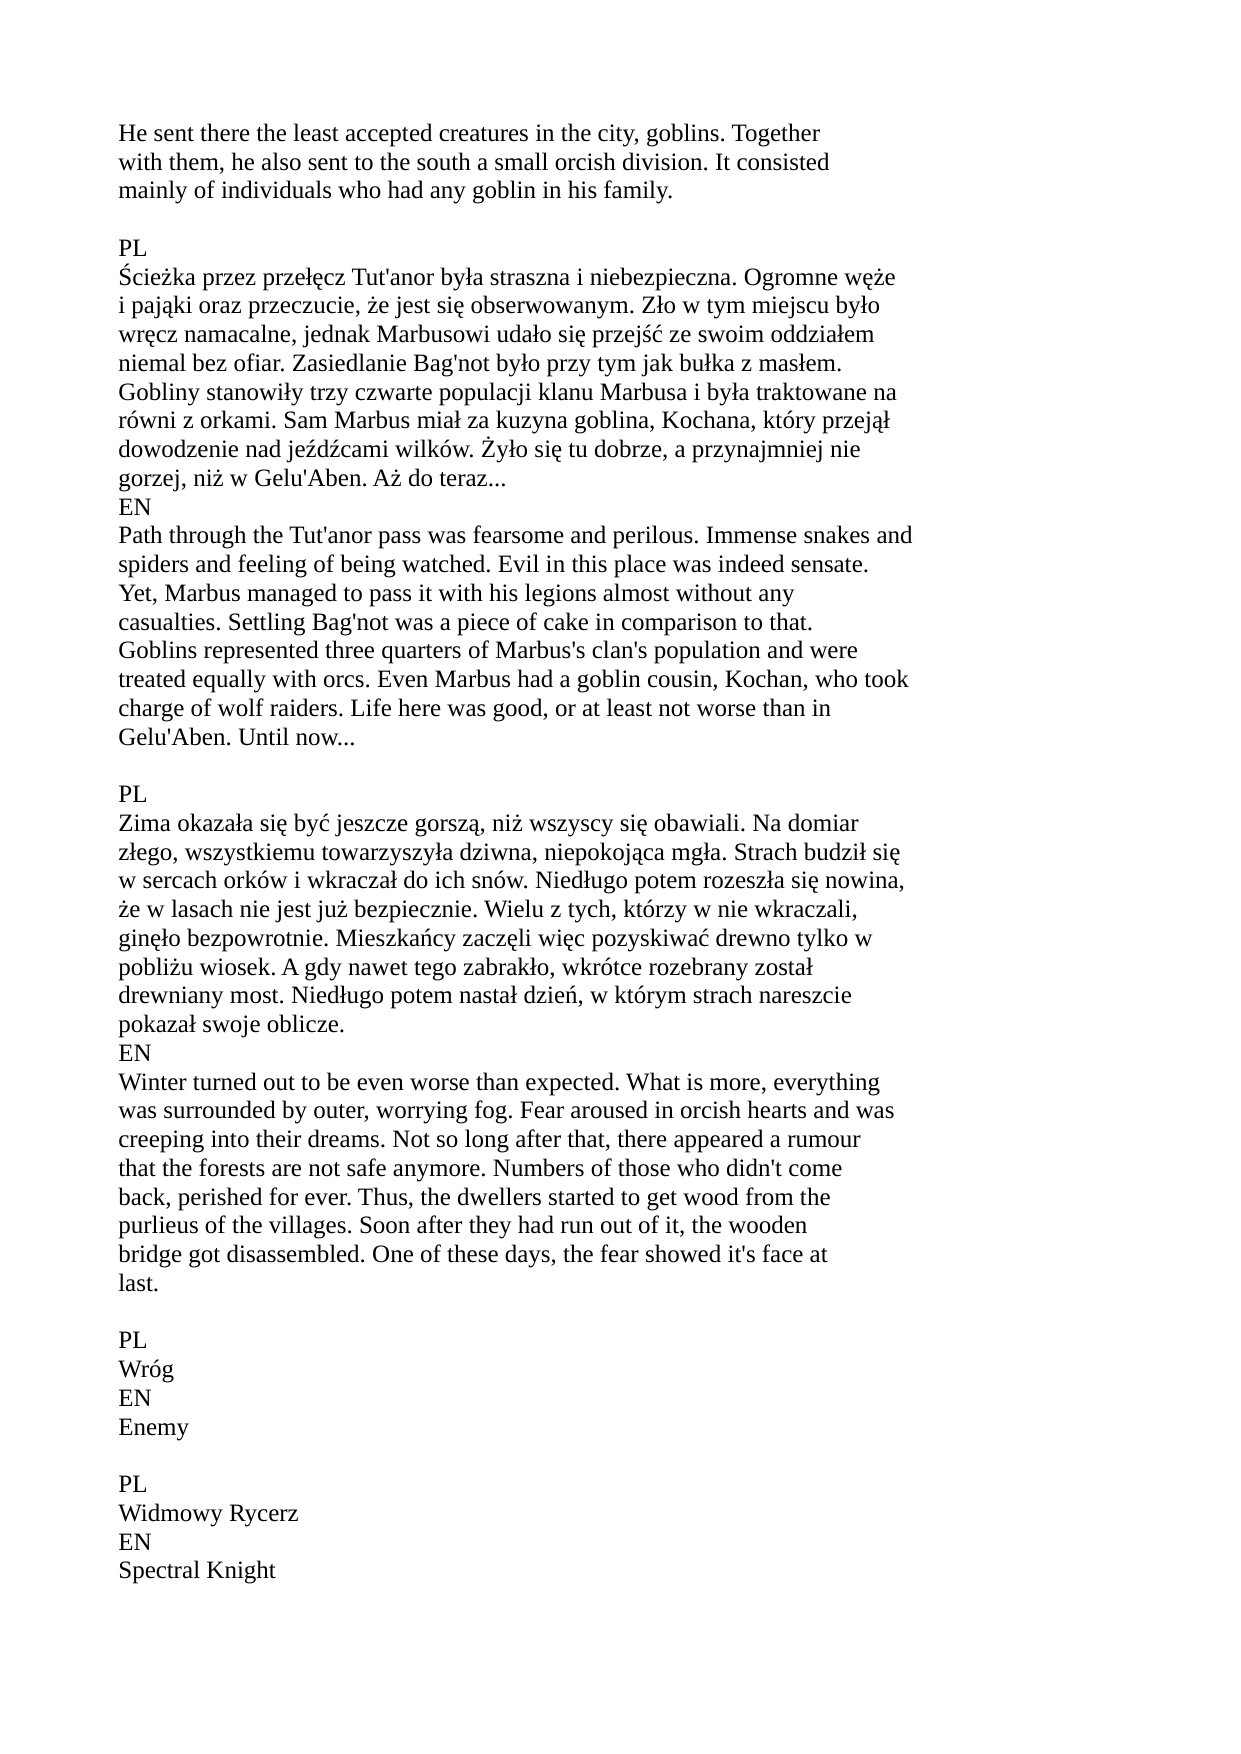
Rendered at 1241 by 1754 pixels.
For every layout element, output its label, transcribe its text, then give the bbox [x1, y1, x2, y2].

text EN [118, 492, 1122, 521]
text pokazał swoje oblicze. [118, 1009, 1122, 1038]
text Goblins represented three quarters of Marbus's clan's population and were [118, 636, 1122, 664]
text Gelu'Aben. Until now... [118, 722, 1122, 751]
text Ścieżka przez przełęcz Tut'anor była straszna i niebezpieczna. Ogromne węże [118, 262, 1122, 291]
text Yet, Marbus managed to pass it with his legions almost without any [118, 578, 1122, 607]
text that the forests are not safe anymore. Numbers of those who didn't come [118, 1153, 1122, 1182]
text with them, he also sent to the south a small orcish division. It consisted [118, 147, 1122, 176]
text Winter turned out to be even worse than expected. What is more, everything [118, 1067, 1122, 1096]
text Path through the Tut'anor pass was fearsome and perilous. Immense snakes and [118, 521, 1122, 549]
text last. [118, 1268, 1122, 1297]
text i pająki oraz przeczucie, że jest się obserwowanym. Zło w tym miejscu było [118, 291, 1122, 319]
text spiders and feeling of being watched. Evil in this place was indeed sensate. [118, 549, 1122, 578]
text Zima okazała się być jeszcze gorszą, niż wszyscy się obawiali. Na domiar [118, 808, 1122, 837]
text ginęło bezpowrotnie. Mieszkańcy zaczęli więc pozyskiwać drewno tylko w [118, 923, 1122, 952]
text PL [118, 1469, 1122, 1498]
text PL [118, 1326, 1122, 1354]
text w sercach orków i wkraczał do ich snów. Niedługo potem rozeszła się nowina, [118, 866, 1122, 894]
text charge of wolf raiders. Life here was good, or at least not worse than in [118, 693, 1122, 722]
text creeping into their dreams. Not so long after that, there appeared a rumour [118, 1124, 1122, 1153]
text wręcz namacalne, jednak Marbusowi udało się przejść ze swoim oddziałem [118, 319, 1122, 348]
text PL [118, 233, 1122, 262]
text He sent there the least accepted creatures in the city, goblins. Together [118, 118, 1122, 147]
text EN [118, 1527, 1122, 1556]
text równi z orkami. Sam Marbus miał za kuzyna goblina, Kochana, który przejął [118, 406, 1122, 434]
text casualties. Settling Bag'not was a piece of cake in comparison to that. [118, 607, 1122, 636]
text drewniany most. Niedługo potem nastał dzień, w którym strach nareszcie [118, 981, 1122, 1009]
text bridge got disassembled. One of these days, the fear showed it's face at [118, 1239, 1122, 1268]
text dowodzenie nad jeźdźcami wilków. Żyło się tu dobrze, a przynajmniej nie [118, 434, 1122, 463]
text gorzej, niż w Gelu'Aben. Aż do teraz... [118, 463, 1122, 492]
text treated equally with orcs. Even Marbus had a goblin cousin, Kochan, who took [118, 664, 1122, 693]
text EN [118, 1383, 1122, 1412]
text EN [118, 1038, 1122, 1067]
text Widmowy Rycerz [118, 1498, 1122, 1527]
text mainly of individuals who had any goblin in his family. [118, 176, 1122, 204]
text niemal bez ofiar. Zasiedlanie Bag'not było przy tym jak bułka z masłem. [118, 348, 1122, 377]
text purlieus of the villages. Soon after they had run out of it, the wooden [118, 1211, 1122, 1239]
text pobliżu wiosek. A gdy nawet tego zabrakło, wkrótce rozebrany został [118, 952, 1122, 981]
text że w lasach nie jest już bezpiecznie. Wielu z tych, którzy w nie wkraczali, [118, 894, 1122, 923]
text Enemy [118, 1412, 1122, 1441]
text Gobliny stanowiły trzy czwarte populacji klanu Marbusa i była traktowane na [118, 377, 1122, 406]
text back, perished for ever. Thus, the dwellers started to get wood from the [118, 1182, 1122, 1211]
text Wróg [118, 1354, 1122, 1383]
text Spectral Knight [118, 1556, 1122, 1584]
text złego, wszystkiemu towarzyszyła dziwna, niepokojąca mgła. Strach budził się [118, 837, 1122, 866]
text was surrounded by outer, worrying fog. Fear aroused in orcish hearts and was [118, 1096, 1122, 1124]
text PL [118, 779, 1122, 808]
